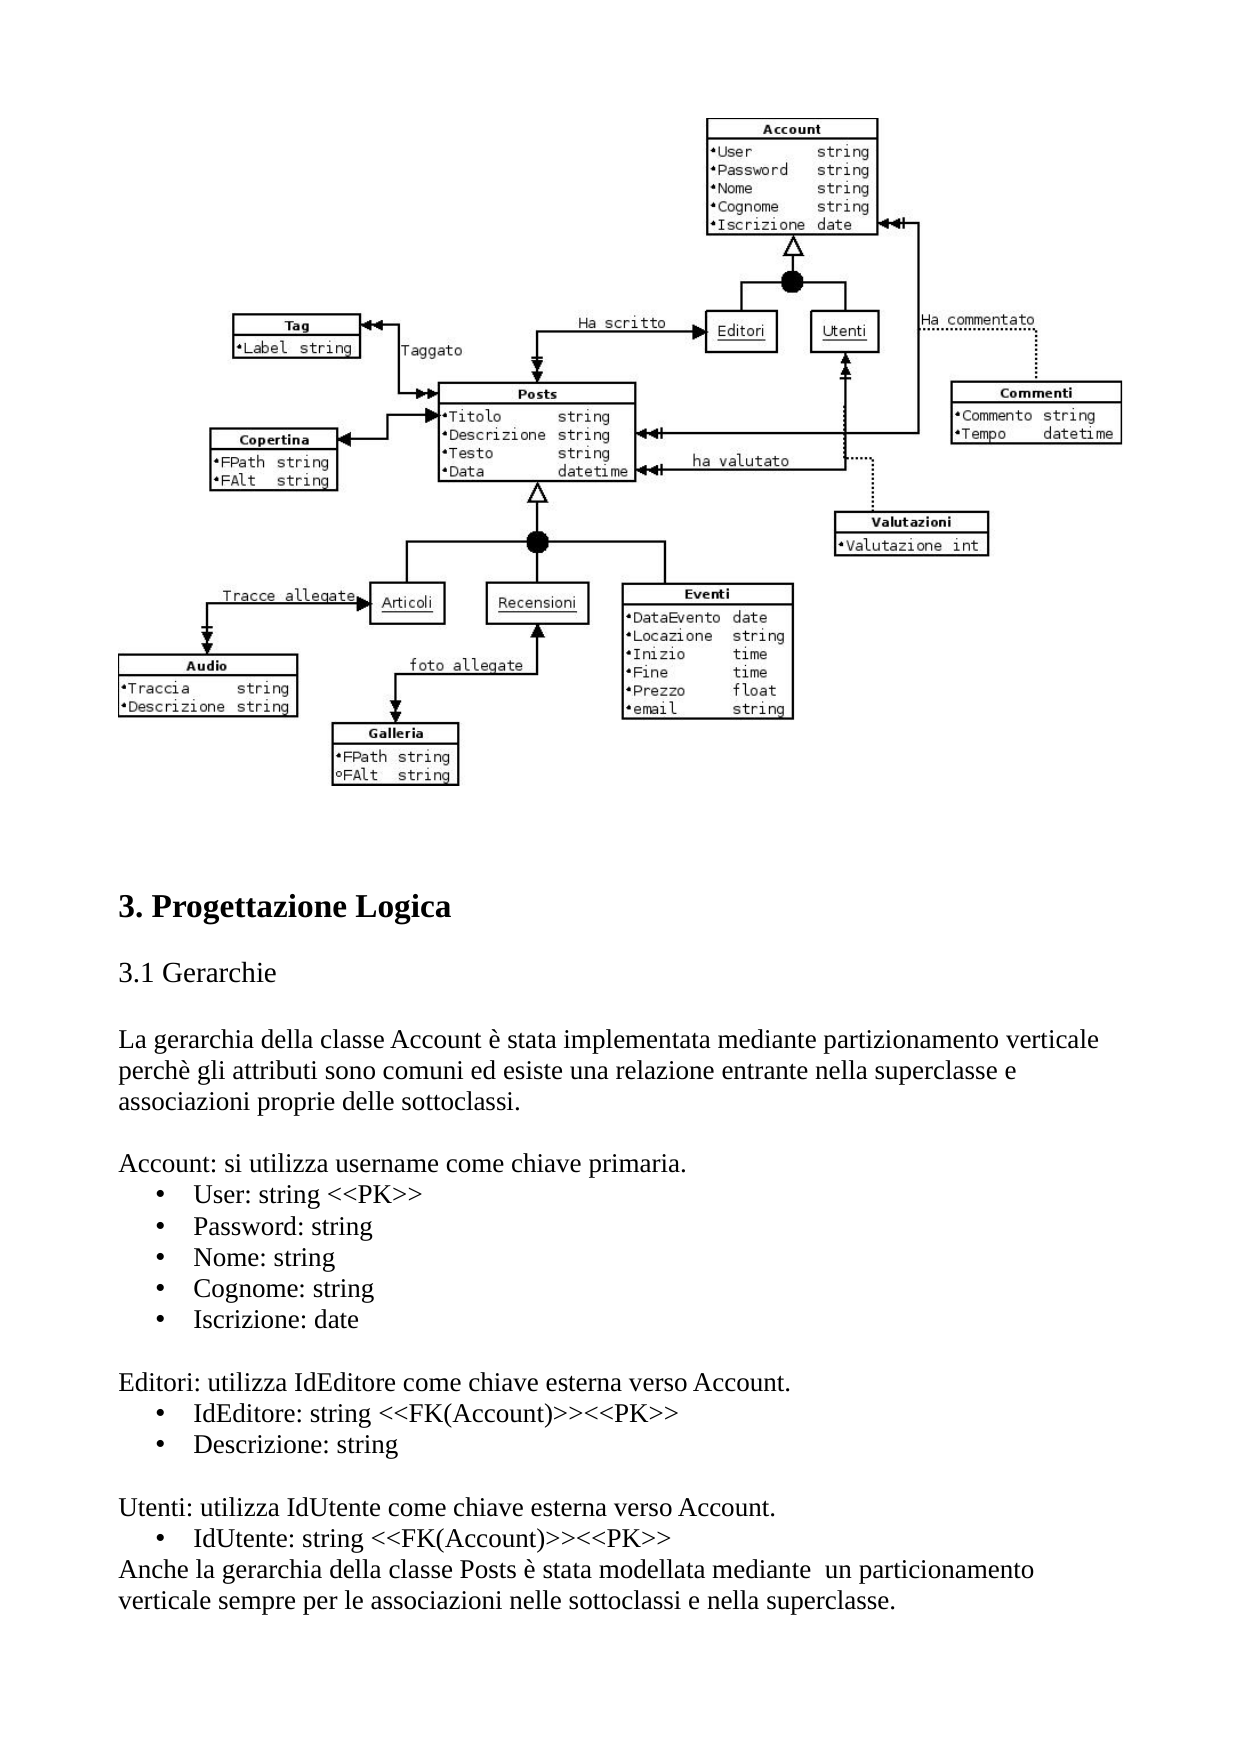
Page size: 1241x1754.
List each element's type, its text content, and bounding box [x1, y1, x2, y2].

picture [118, 118, 1123, 786]
list Password: string [156, 1210, 1122, 1241]
text Utenti: utilizza IdUtente come chiave esterna verso Account. [118, 1491, 1122, 1522]
list IdEditore: string <<FK(Account)>><<PK>> [156, 1397, 1122, 1428]
text Account: si utilizza username come chiave primaria. [118, 1147, 1122, 1178]
text 3.1 Gerarchie [118, 956, 1122, 989]
text 3. Progettazione Logica [118, 886, 1122, 924]
list User: string <<PK>> [156, 1178, 1122, 1210]
text La gerarchia della classe Account è stata implementata mediante partizionamento verticale perchè gli attributi sono comuni ed esiste una relazione entrante nella superclasse e associazioni proprie delle sottoclassi. [118, 1023, 1122, 1116]
list Cognome: string [156, 1272, 1122, 1303]
list Nome: string [156, 1241, 1122, 1272]
list Descrizione: string [156, 1428, 1122, 1459]
text Editori: utilizza IdEditore come chiave esterna verso Account. [118, 1366, 1122, 1397]
text Anche la gerarchia della classe Posts è stata modellata mediante un particionamento verticale sempre per le associazioni nelle sottoclassi e nella superclasse. [118, 1553, 1122, 1615]
list Iscrizione: date [156, 1303, 1122, 1335]
list IdUtente: string <<FK(Account)>><<PK>> [156, 1522, 1122, 1553]
